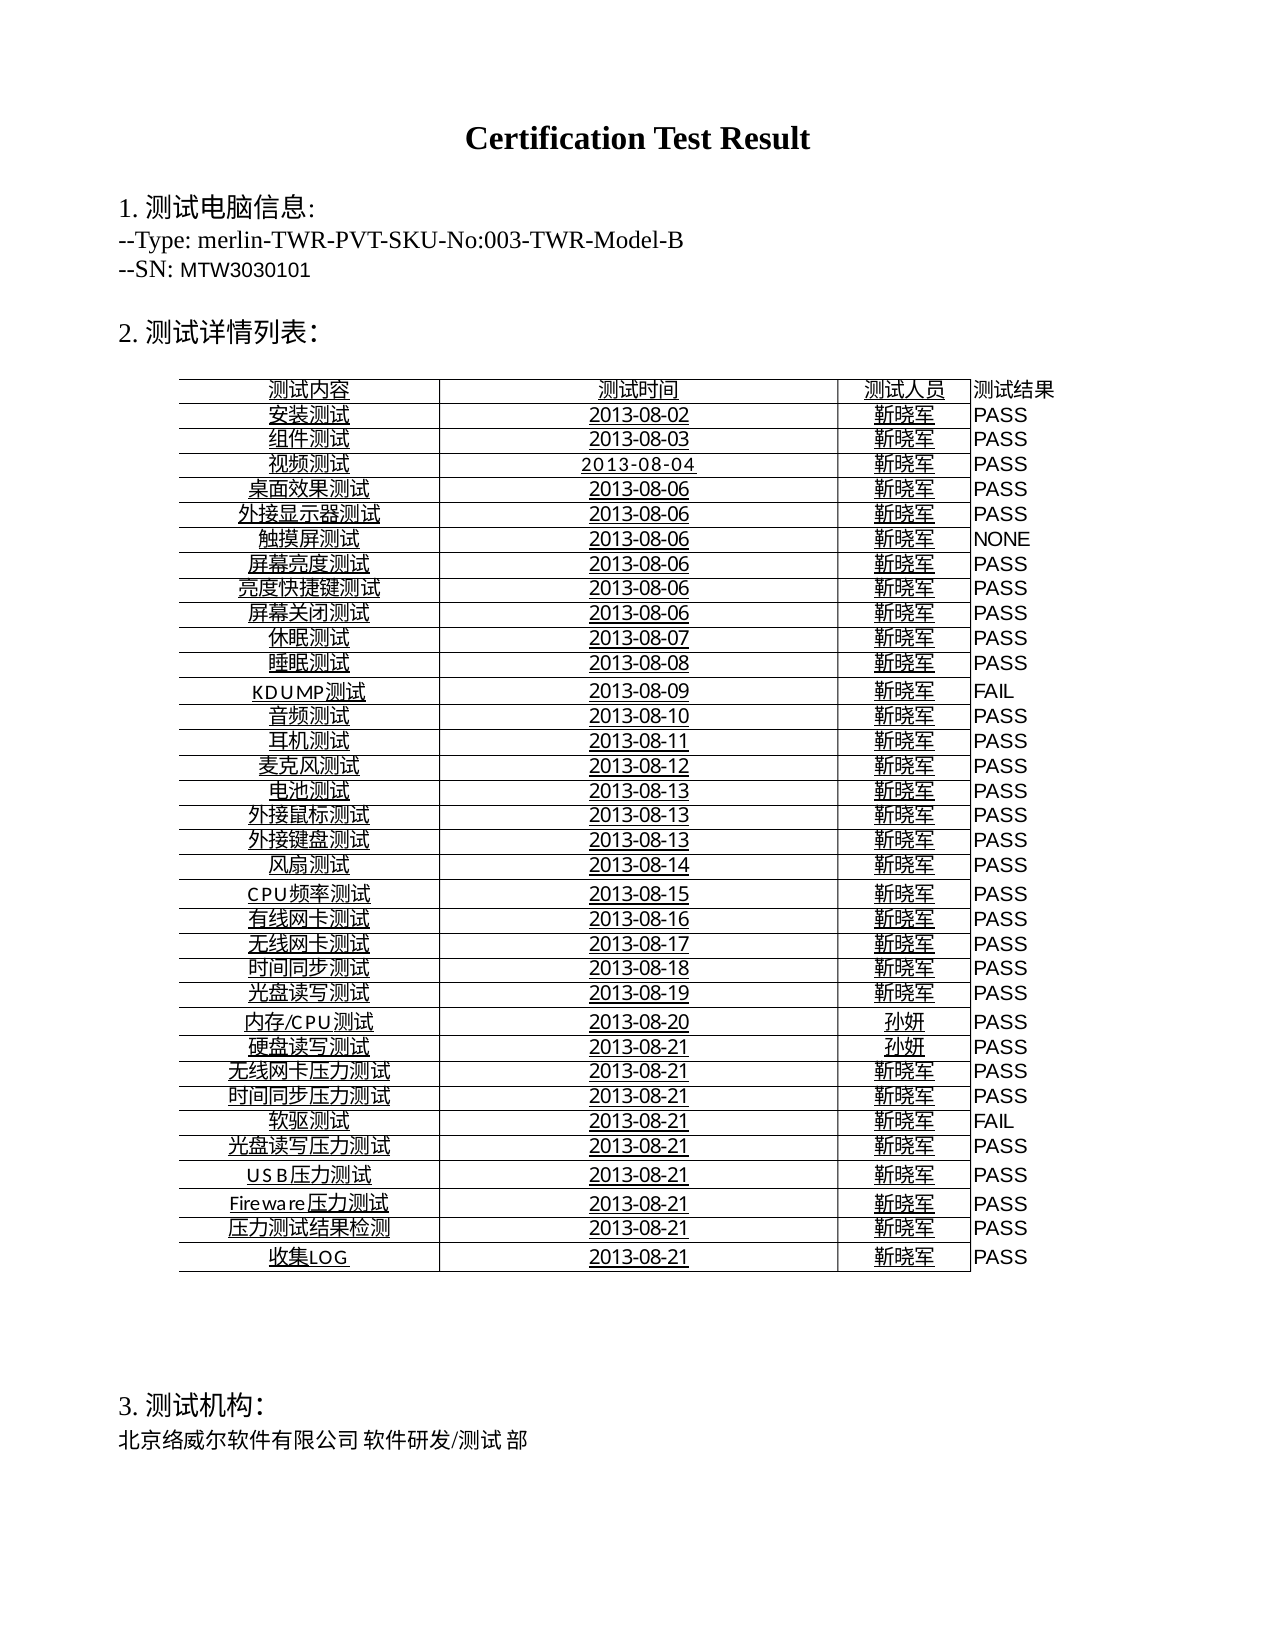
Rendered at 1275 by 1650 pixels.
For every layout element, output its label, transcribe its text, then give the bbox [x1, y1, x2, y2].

text 2. 测试详情列表： [118, 311, 1157, 351]
text 北京络威尔软件有限公司 软件研发/测试 部 [118, 1423, 1157, 1454]
text --SN: MTW3030101 [118, 254, 1157, 283]
text --Type: merlin-TWR-PVT-SKU-No:003-TWR-Model-B [118, 225, 1157, 254]
text 3. 测试机构： [118, 1384, 1157, 1423]
text 1. 测试电脑信息: [118, 186, 1157, 225]
